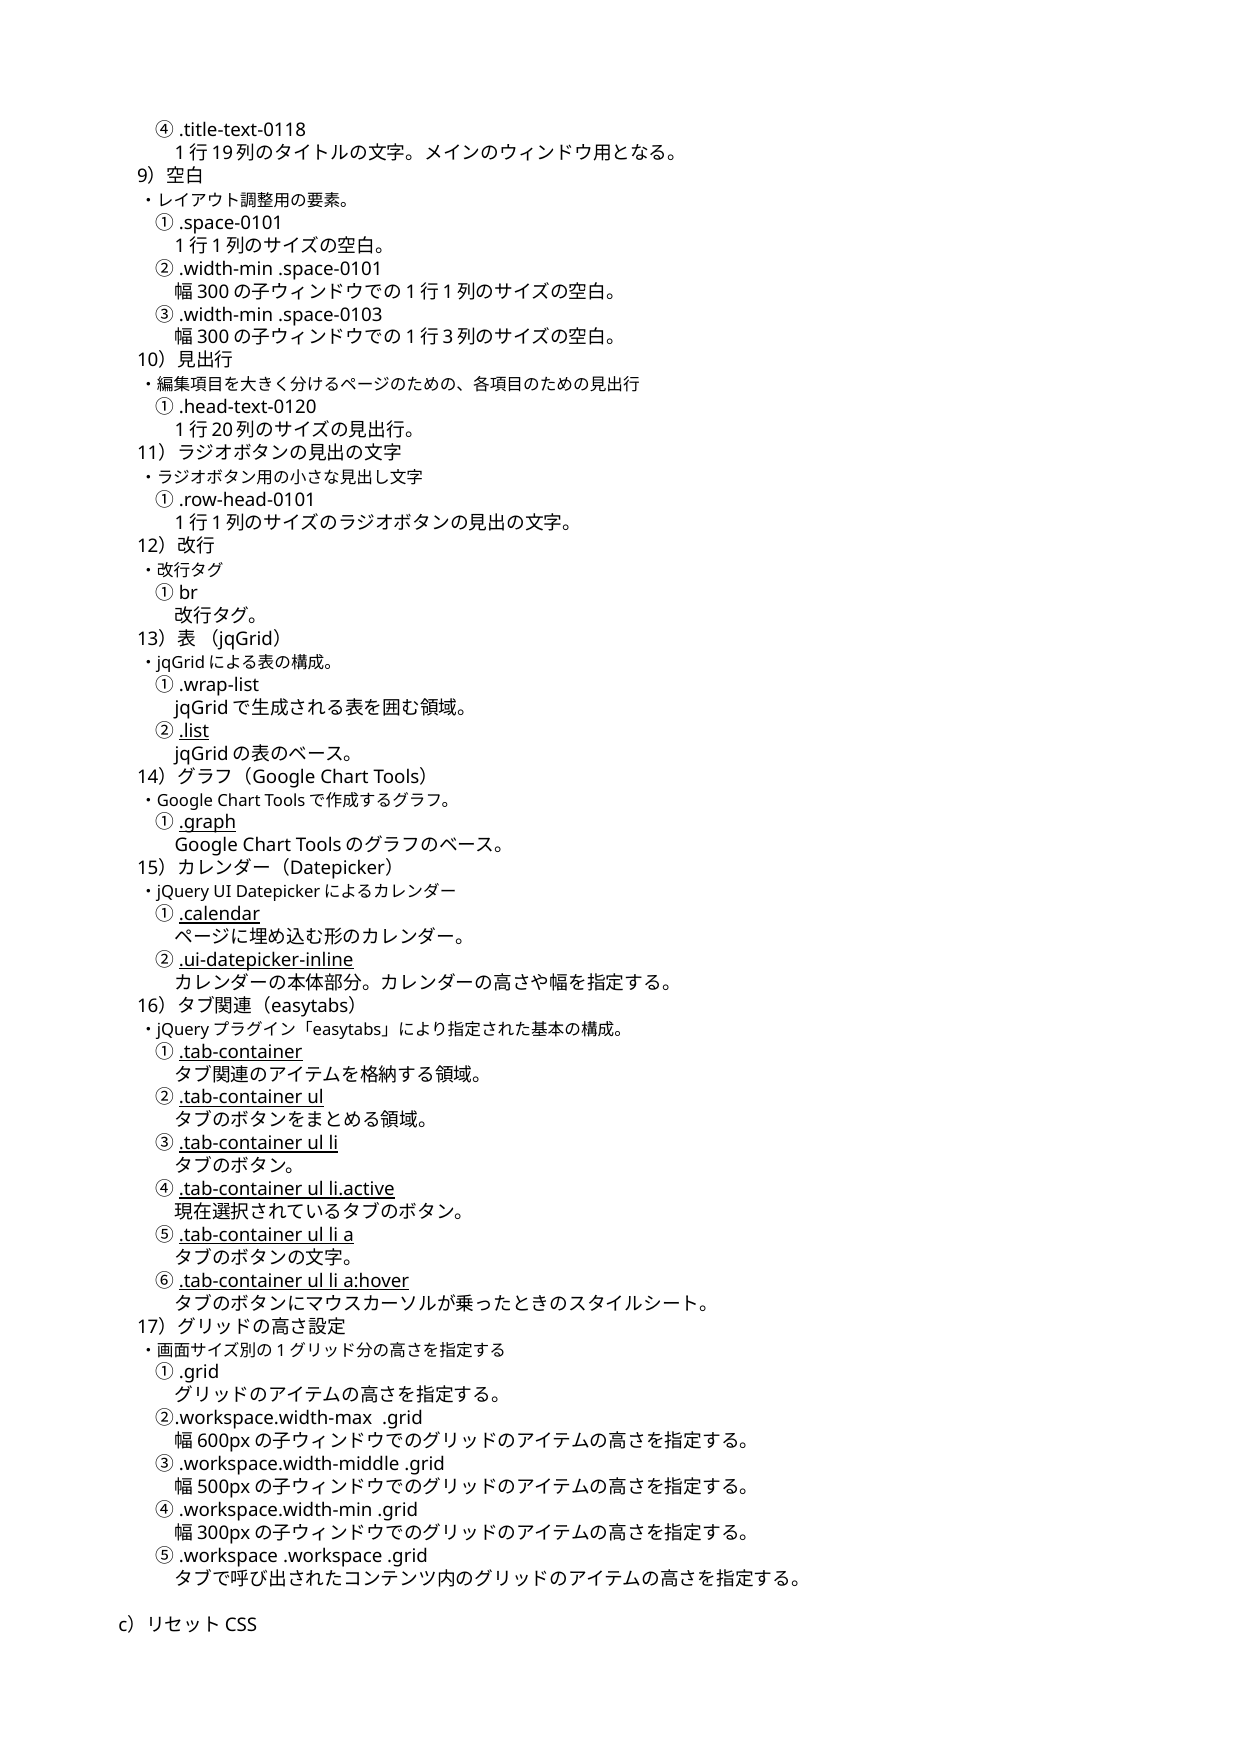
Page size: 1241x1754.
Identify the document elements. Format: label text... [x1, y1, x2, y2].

text ① .wrap-list [118, 673, 1122, 696]
text ① br [118, 581, 1122, 604]
text ④ .tab-container ul li.active [118, 1177, 1122, 1200]
text c）リセットCSS [118, 1613, 1122, 1636]
text 13）表 （jqGrid） [118, 627, 1122, 650]
text 11）ラジオボタンの見出の文字 [118, 441, 1122, 464]
text ① .row-head-0101 [118, 488, 1122, 511]
text ・Google Chart Toolsで作成するグラフ。 [140, 788, 1122, 811]
text ④ .title-text-0118 [118, 118, 1122, 141]
text ・jQuery UI Datepickerによるカレンダー [140, 879, 1122, 902]
text jqGridの表のベース。 [118, 742, 1122, 765]
text 幅500pxの子ウィンドウでのグリッドのアイテムの高さを指定する。 [118, 1475, 1122, 1498]
text 9）空白 [118, 164, 1122, 187]
text 幅300の子ウィンドウでの1行1列のサイズの空白。 [118, 280, 1122, 303]
text ④ .workspace.width-min .grid [118, 1498, 1122, 1521]
text タブのボタンにマウスカーソルが乗ったときのスタイルシート。 [118, 1292, 1122, 1315]
text ② .width-min .space-0101 [118, 257, 1122, 280]
text ① .calendar [118, 902, 1122, 925]
text 1行1列のサイズのラジオボタンの見出の文字。 [118, 511, 1122, 534]
text 10）見出行 [118, 348, 1122, 371]
text ・jQueryプラグイン「easytabs」により指定された基本の構成。 [140, 1017, 1122, 1040]
text ⑤ .workspace .workspace .grid [118, 1544, 1122, 1567]
text タブのボタンをまとめる領域。 [118, 1108, 1122, 1131]
text グリッドのアイテムの高さを指定する。 [118, 1383, 1122, 1406]
text 15）カレンダー（Datepicker） [118, 856, 1122, 879]
text ③ .tab-container ul li [118, 1131, 1122, 1154]
text ② .tab-container ul [118, 1086, 1122, 1108]
text 幅300pxの子ウィンドウでのグリッドのアイテムの高さを指定する。 [118, 1521, 1122, 1544]
text ・編集項目を大きく分けるページのための、各項目のための見出行 [140, 371, 1122, 396]
text ・ラジオボタン用の小さな見出し文字 [140, 464, 1122, 488]
text 12）改行 [118, 534, 1122, 557]
text タブのボタンの文字。 [118, 1246, 1122, 1269]
text 16）タブ関連（easytabs） [118, 994, 1122, 1017]
text ② .list [118, 719, 1122, 742]
text カレンダーの本体部分。カレンダーの高さや幅を指定する。 [118, 971, 1122, 994]
text ・改行タグ [140, 557, 1122, 581]
text ページに埋め込む形のカレンダー。 [118, 925, 1122, 948]
text タブで呼び出されたコンテンツ内のグリッドのアイテムの高さを指定する。 [118, 1567, 1122, 1590]
text 17）グリッドの高さ設定 [118, 1315, 1122, 1338]
text 幅600pxの子ウィンドウでのグリッドのアイテムの高さを指定する。 [118, 1429, 1122, 1452]
text 1行20列のサイズの見出行。 [118, 418, 1122, 441]
text ① .graph [118, 811, 1122, 833]
text ③ .workspace.width-middle .grid [118, 1452, 1122, 1475]
text ⑥ .tab-container ul li a:hover [118, 1269, 1122, 1292]
text ⑤ .tab-container ul li a [118, 1223, 1122, 1246]
text ① .tab-container [118, 1040, 1122, 1063]
text 14）グラフ（Google Chart Tools） [118, 765, 1122, 788]
text 1行1列のサイズの空白。 [118, 234, 1122, 257]
text ②.workspace.width-max .grid [118, 1406, 1122, 1429]
text タブ関連のアイテムを格納する領域。 [118, 1063, 1122, 1086]
text ③ .width-min .space-0103 [118, 303, 1122, 326]
text Google Chart Toolsのグラフのベース。 [118, 833, 1122, 856]
text ・レイアウト調整用の要素。 [140, 187, 1122, 211]
text 幅300の子ウィンドウでの1行3列のサイズの空白。 [118, 326, 1122, 348]
text jqGridで生成される表を囲む領域。 [118, 696, 1122, 719]
text ・jqGridによる表の構成。 [140, 650, 1122, 673]
text ② .ui-datepicker-inline [118, 948, 1122, 971]
text 改行タグ。 [118, 604, 1122, 627]
text ・画面サイズ別の1グリッド分の高さを指定する [140, 1338, 1122, 1361]
text 1行19列のタイトルの文字。メインのウィンドウ用となる。 [118, 141, 1122, 164]
text ① .space-0101 [118, 211, 1122, 234]
text タブのボタン。 [118, 1154, 1122, 1177]
text ① .head-text-0120 [118, 396, 1122, 418]
text 現在選択されているタブのボタン。 [118, 1200, 1122, 1223]
text ① .grid [118, 1361, 1122, 1383]
